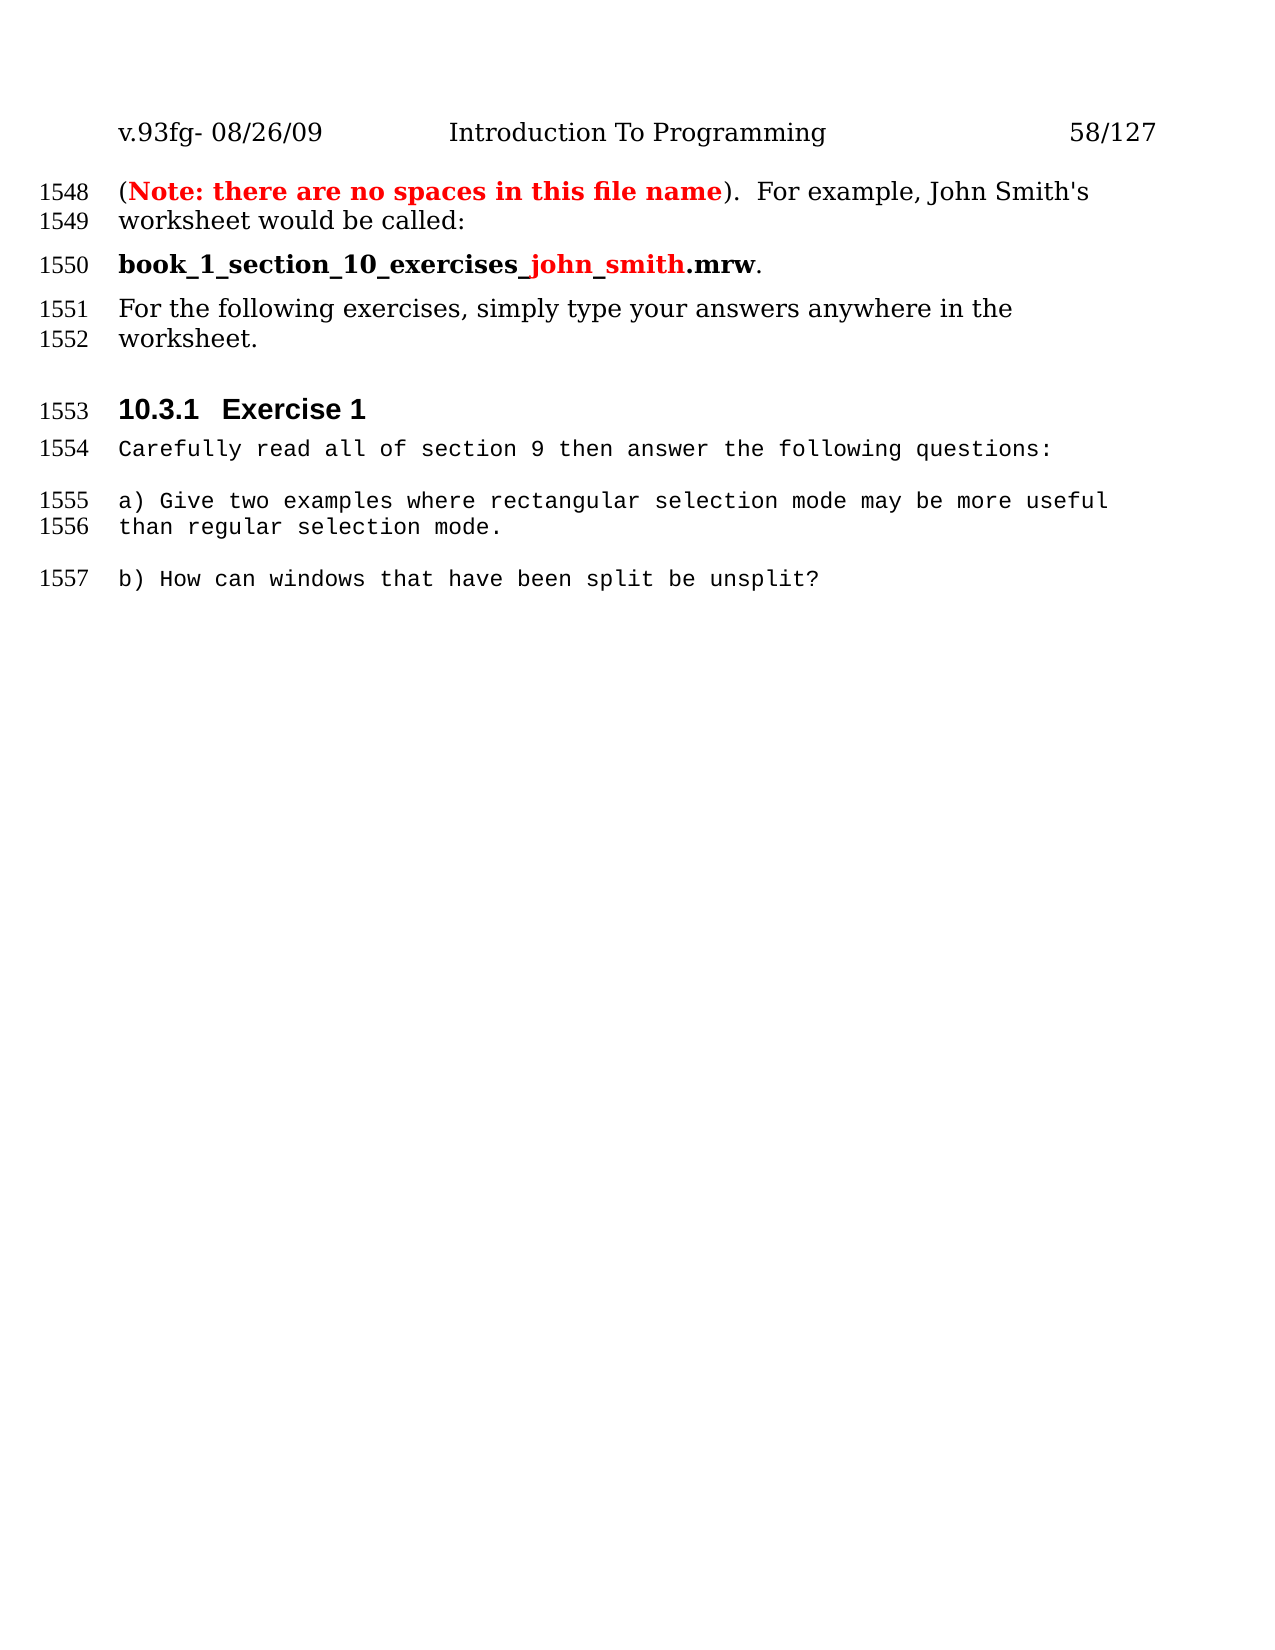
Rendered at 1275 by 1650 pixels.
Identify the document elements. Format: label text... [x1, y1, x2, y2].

text book_1_section_10_exercises_john_smith.mrw. [118, 250, 1157, 280]
text Carefully read all of section 9 then answer the following questions: [118, 438, 1157, 463]
text b) How can windows that have been split be unsplit? [118, 567, 1157, 593]
text (Note: there are no spaces in this file name). For example, John Smith's worksheet would be called: [118, 177, 1157, 235]
subtitle Exercise 1 [118, 392, 1157, 426]
text a) Give two examples where rectangular selection mode may be more useful than regular selection mode. [118, 489, 1157, 541]
text For the following exercises, simply type your answers anywhere in the worksheet. [118, 295, 1157, 353]
